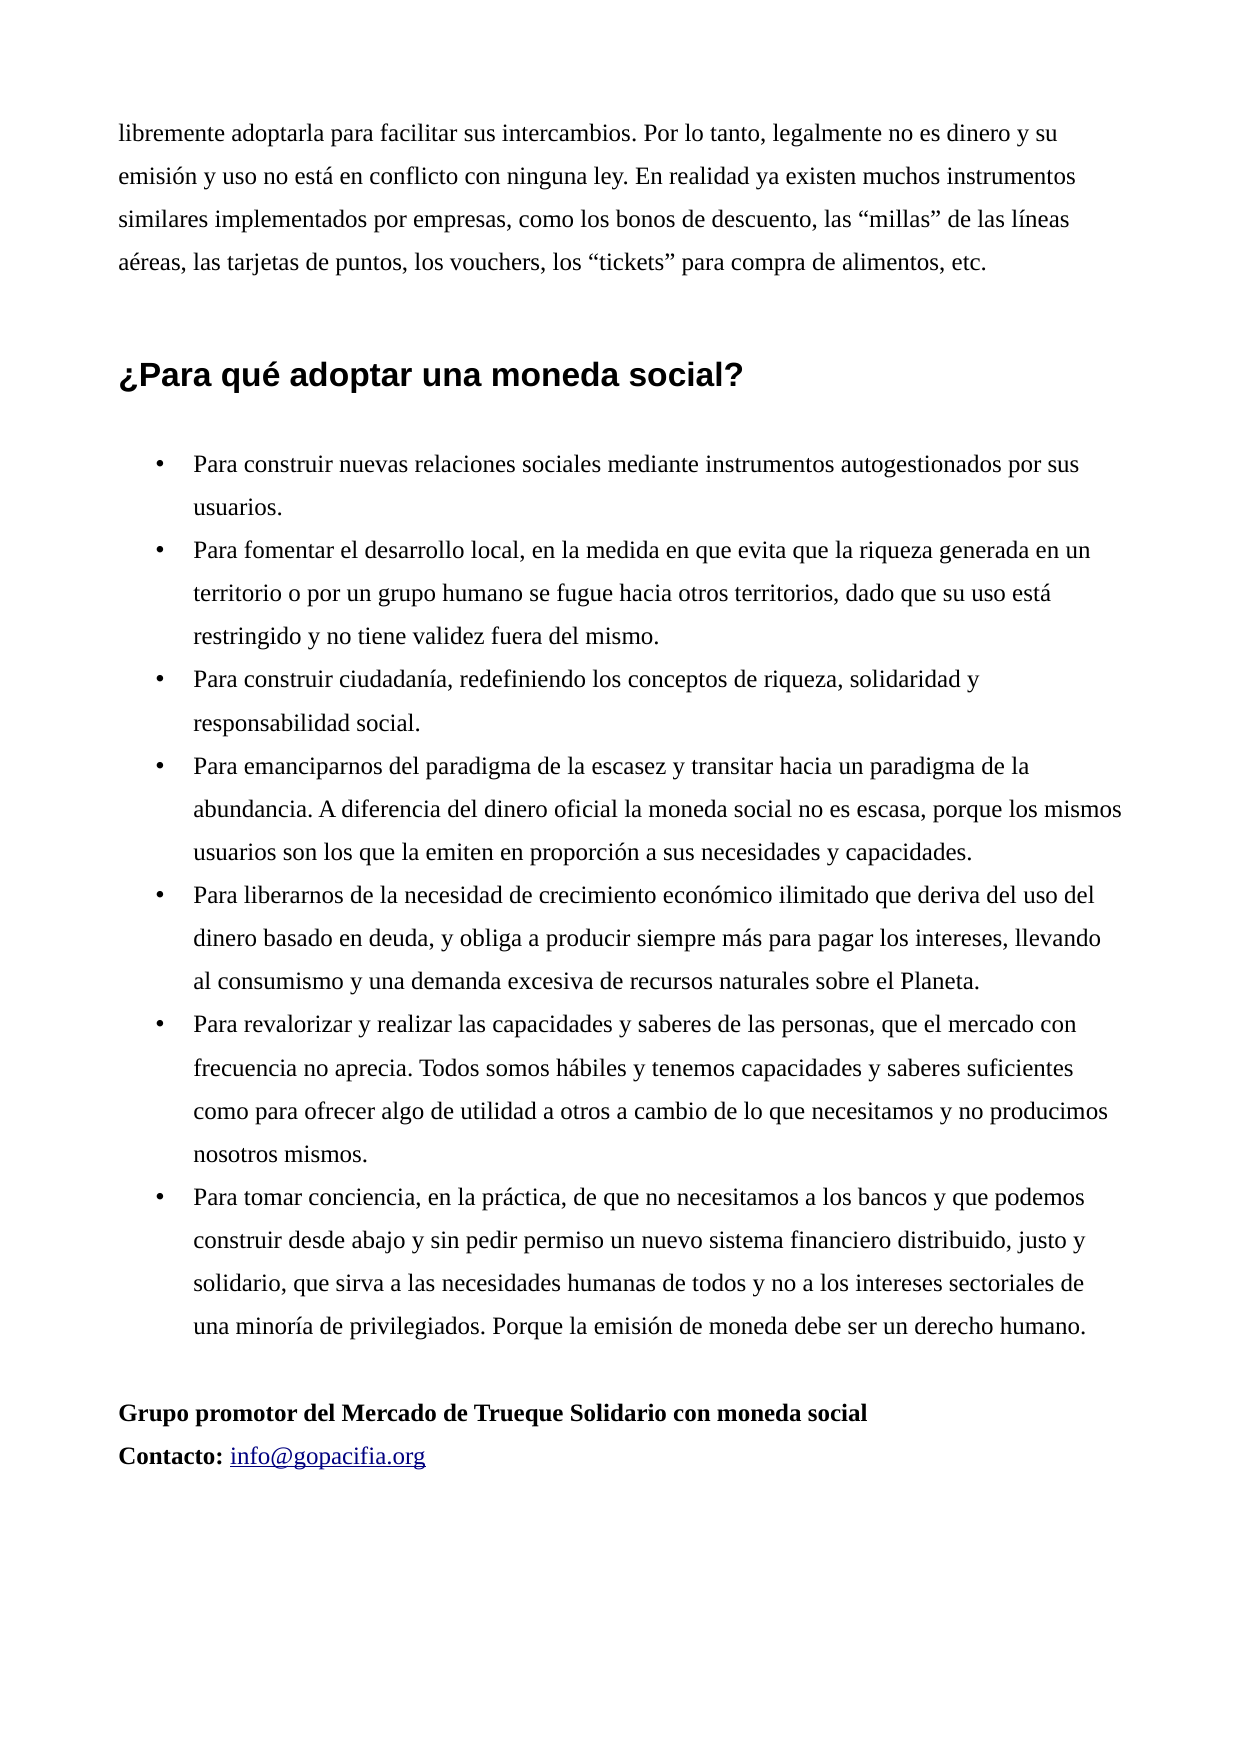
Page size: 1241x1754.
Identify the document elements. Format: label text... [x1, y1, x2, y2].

subtitle ¿Para qué adoptar una moneda social? [118, 354, 1122, 393]
list Para revalorizar y realizar las capacidades y saberes de las personas, que el mercado con frecuencia no aprecia. Todos somos hábiles y tenemos capacidades y saberes suficientes como para ofrecer algo de utilidad a otros a cambio de lo que necesitamos y no producimos nosotros mismos. [156, 1009, 1122, 1168]
list Para emanciparnos del paradigma de la escasez y transitar hacia un paradigma de la abundancia. A diferencia del dinero oficial la moneda social no es escasa, porque los mismos usuarios son los que la emiten en proporción a sus necesidades y capacidades. [156, 751, 1122, 866]
text Grupo promotor del Mercado de Trueque Solidario con moneda social [118, 1398, 1122, 1426]
list Para liberarnos de la necesidad de crecimiento económico ilimitado que deriva del uso del dinero basado en deuda, y obliga a producir siempre más para pagar los intereses, llevando al consumismo y una demanda excesiva de recursos naturales sobre el Planeta. [156, 880, 1122, 995]
list Para construir ciudadanía, redefiniendo los conceptos de riqueza, solidaridad y responsabilidad social. [156, 664, 1122, 736]
list Para construir nuevas relaciones sociales mediante instrumentos autogestionados por sus usuarios. [156, 449, 1122, 521]
list Para tomar conciencia, en la práctica, de que no necesitamos a los bancos y que podemos construir desde abajo y sin pedir permiso un nuevo sistema financiero distribuido, justo y solidario, que sirva a las necesidades humanas de todos y no a los intereses sectoriales de una minoría de privilegiados. Porque la emisión de moneda debe ser un derecho humano. [156, 1182, 1122, 1340]
text Contacto: info@gopacifia.org [118, 1441, 1122, 1469]
text libremente adoptarla para facilitar sus intercambios. Por lo tanto, legalmente no es dinero y su emisión y uso no está en conflicto con ninguna ley. En realidad ya existen muchos instrumentos similares implementados por empresas, como los bonos de descuento, las “millas” de las líneas aéreas, las tarjetas de puntos, los vouchers, los “tickets” para compra de alimentos, etc. [118, 118, 1122, 276]
list Para fomentar el desarrollo local, en la medida en que evita que la riqueza generada en un territorio o por un grupo humano se fugue hacia otros territorios, dado que su uso está restringido y no tiene validez fuera del mismo. [156, 535, 1122, 650]
